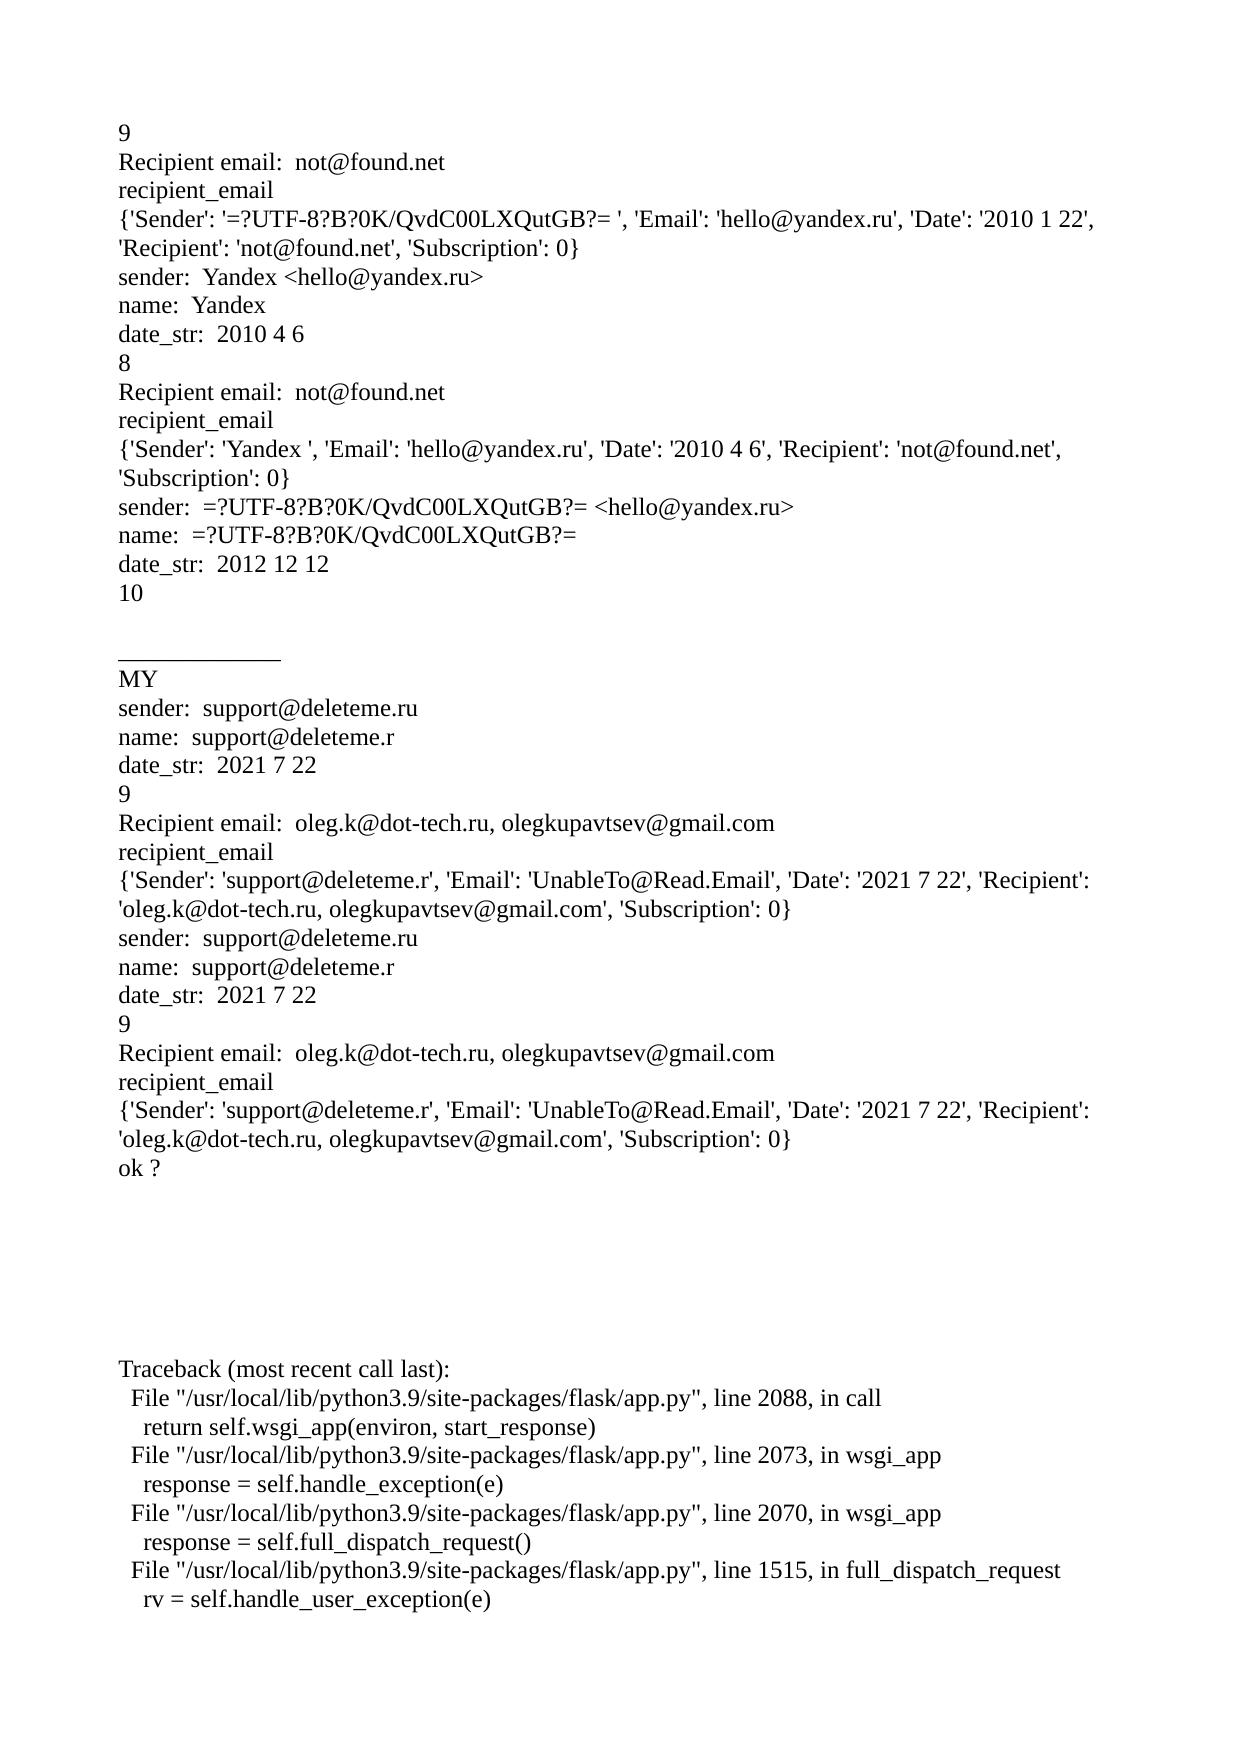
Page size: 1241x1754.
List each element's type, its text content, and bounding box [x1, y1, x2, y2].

text Traceback (most recent call last): [118, 1354, 1122, 1383]
text name: support@deleteme.r [118, 952, 1122, 981]
text 9 [118, 1009, 1122, 1038]
text {'Sender': 'Yandex ', 'Email': 'hello@yandex.ru', 'Date': '2010 4 6', 'Recipient': 'not@found.net', 'Subscription': 0} [118, 434, 1122, 492]
text sender: support@deleteme.ru [118, 693, 1122, 722]
text response = self.full_dispatch_request() [118, 1527, 1122, 1556]
text File "/usr/local/lib/python3.9/site-packages/flask/app.py", line 2073, in wsgi_app [118, 1441, 1122, 1469]
text sender: support@deleteme.ru [118, 923, 1122, 952]
text recipient_email [118, 1067, 1122, 1096]
text name: Yandex [118, 291, 1122, 319]
text recipient_email [118, 837, 1122, 866]
text File "/usr/local/lib/python3.9/site-packages/flask/app.py", line 1515, in full_dispatch_request [118, 1556, 1122, 1584]
text name: =?UTF-8?B?0K/QvdC00LXQutGB?= [118, 521, 1122, 549]
text recipient_email [118, 406, 1122, 434]
text return self.wsgi_app(environ, start_response) [118, 1412, 1122, 1441]
text date_str: 2010 4 6 [118, 319, 1122, 348]
text File "/usr/local/lib/python3.9/site-packages/flask/app.py", line 2070, in wsgi_app [118, 1498, 1122, 1527]
text 10 [118, 578, 1122, 607]
text Recipient email: not@found.net [118, 147, 1122, 176]
text _____________ [118, 636, 1122, 664]
text sender: Yandex <hello@yandex.ru> [118, 262, 1122, 291]
text 8 [118, 348, 1122, 377]
text Recipient email: oleg.k@dot-tech.ru, olegkupavtsev@gmail.com [118, 1038, 1122, 1067]
text ok ? [118, 1153, 1122, 1182]
text name: support@deleteme.r [118, 722, 1122, 751]
text rv = self.handle_user_exception(e) [118, 1584, 1122, 1613]
text date_str: 2012 12 12 [118, 549, 1122, 578]
text 9 [118, 118, 1122, 147]
text {'Sender': '=?UTF-8?B?0K/QvdC00LXQutGB?= ', 'Email': 'hello@yandex.ru', 'Date': '2010 1 22', 'Recipient': 'not@found.net', 'Subscription': 0} [118, 204, 1122, 262]
text 9 [118, 779, 1122, 808]
text response = self.handle_exception(e) [118, 1469, 1122, 1498]
text MY [118, 664, 1122, 693]
text sender: =?UTF-8?B?0K/QvdC00LXQutGB?= <hello@yandex.ru> [118, 492, 1122, 521]
text date_str: 2021 7 22 [118, 981, 1122, 1009]
text Recipient email: oleg.k@dot-tech.ru, olegkupavtsev@gmail.com [118, 808, 1122, 837]
text File "/usr/local/lib/python3.9/site-packages/flask/app.py", line 2088, in call [118, 1383, 1122, 1412]
text Recipient email: not@found.net [118, 377, 1122, 406]
text {'Sender': 'support@deleteme.r', 'Email': 'UnableTo@Read.Email', 'Date': '2021 7 22', 'Recipient': 'oleg.k@dot-tech.ru, olegkupavtsev@gmail.com', 'Subscription': 0} [118, 1096, 1122, 1153]
text date_str: 2021 7 22 [118, 751, 1122, 779]
text recipient_email [118, 176, 1122, 204]
text {'Sender': 'support@deleteme.r', 'Email': 'UnableTo@Read.Email', 'Date': '2021 7 22', 'Recipient': 'oleg.k@dot-tech.ru, olegkupavtsev@gmail.com', 'Subscription': 0} [118, 866, 1122, 923]
